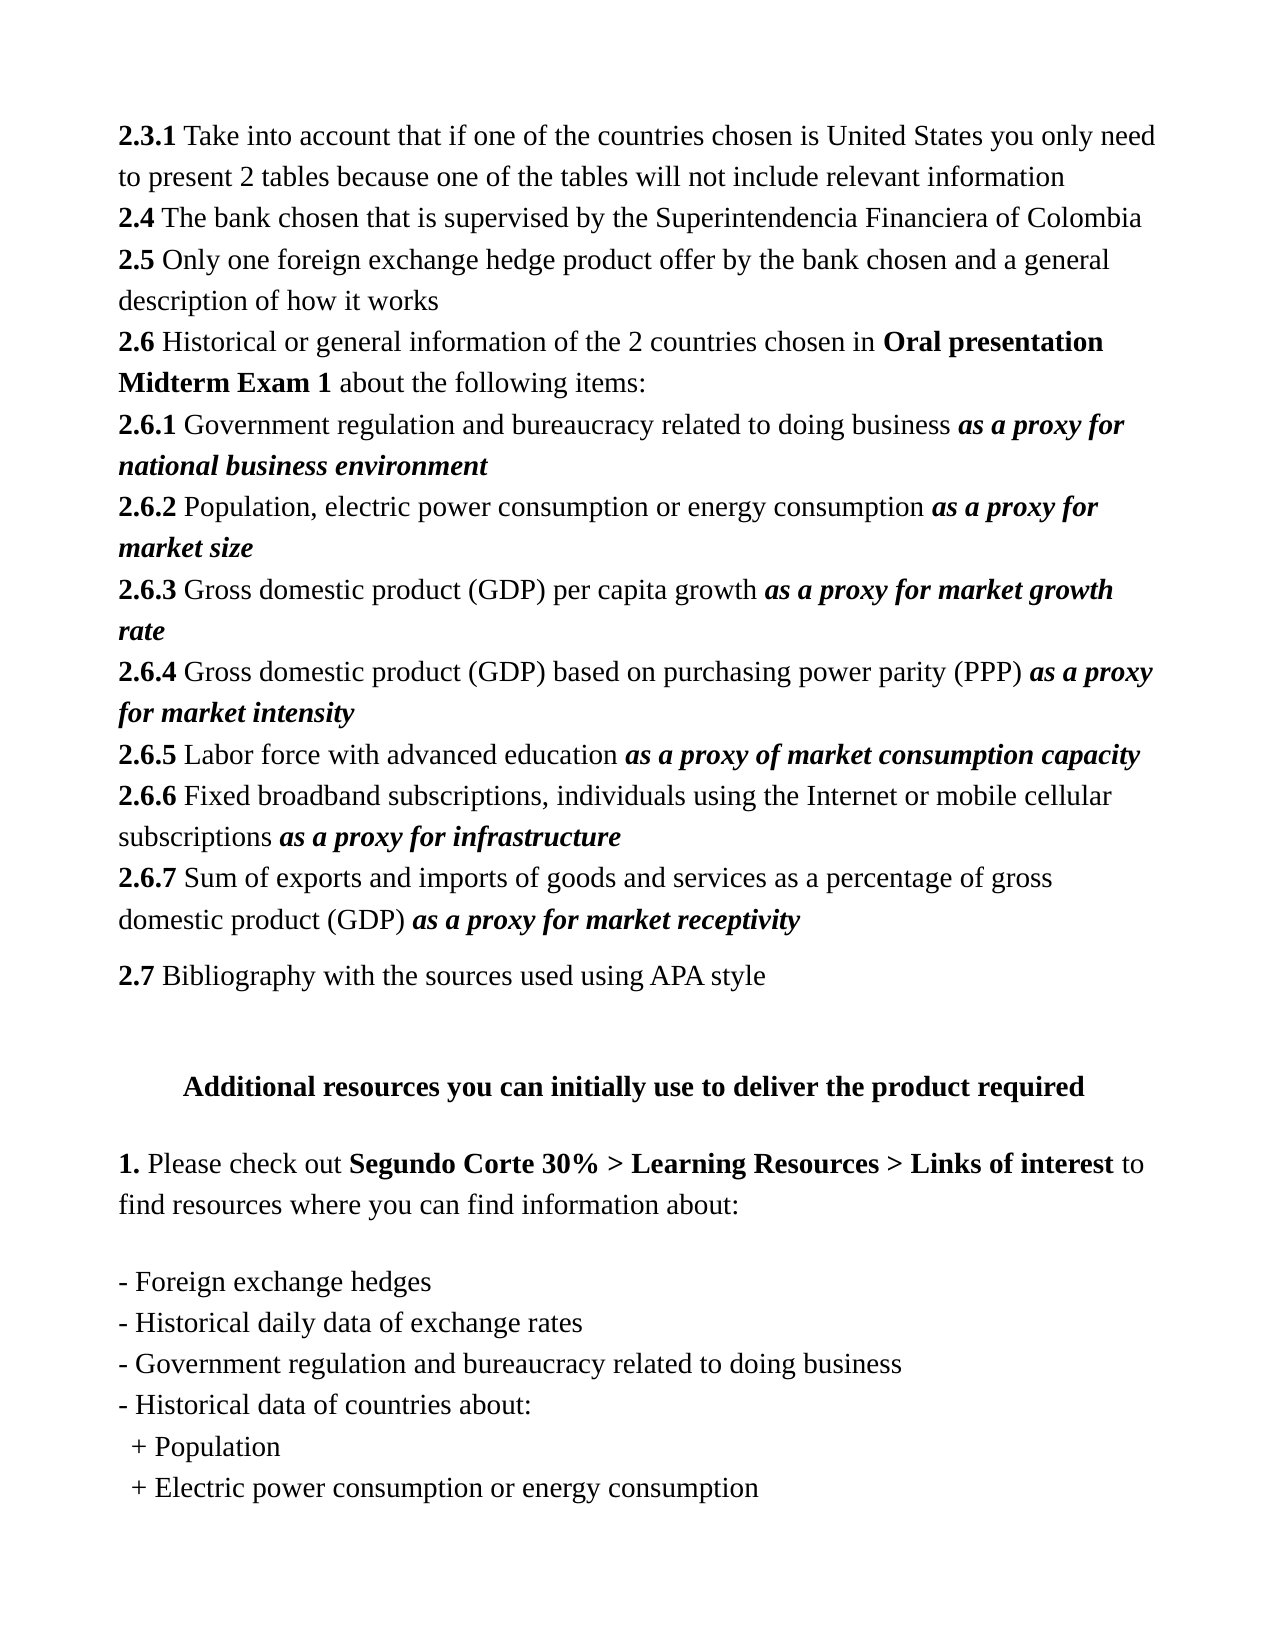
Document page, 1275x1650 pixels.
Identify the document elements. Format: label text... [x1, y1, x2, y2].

text 2.5 Only one foreign exchange hedge product offer by the bank chosen and a general description of how it works [118, 242, 1157, 317]
text 2.6.7 Sum of exports and imports of goods and services as a percentage of gross domestic product (GDP) as a proxy for market receptivity [118, 861, 1157, 935]
text 2.6.1 Government regulation and bureaucracy related to doing business as a proxy for national business environment [118, 407, 1157, 482]
text 2.7 Bibliography with the sources used using APA style [118, 958, 1157, 991]
text 2.4 The bank chosen that is supervised by the Superintendencia Financiera of Colombia [118, 201, 1157, 234]
text 2.3.1 Take into account that if one of the countries chosen is United States you only need to present 2 tables because one of the tables will not include relevant information [118, 118, 1157, 193]
text 2.6.4 Gross domestic product (GDP) based on purchasing power parity (PPP) as a proxy for market intensity [118, 654, 1157, 729]
text 2.6.5 Labor force with advanced education as a proxy of market consumption capacity [118, 737, 1157, 770]
text 1. Please check out Segundo Corte 30% > Learning Resources > Links of interest to find resources where you can find information about: [118, 1146, 1157, 1221]
text 2.6 Historical or general information of the 2 countries chosen in Oral presentation Midterm Exam 1 about the following items: [118, 324, 1157, 399]
text - Historical data of countries about: [118, 1387, 1157, 1421]
text 2.6.6 Fixed broadband subscriptions, individuals using the Internet or mobile cellular subscriptions as a proxy for infrastructure [118, 778, 1157, 853]
text + Electric power consumption or energy consumption [118, 1470, 1157, 1503]
text Additional resources you can initially use to deliver the product required [118, 1069, 1157, 1103]
text - Historical daily data of exchange rates [118, 1305, 1157, 1338]
text - Government regulation and bureaucracy related to doing business [118, 1346, 1157, 1380]
text 2.6.2 Population, electric power consumption or energy consumption as a proxy for market size [118, 489, 1157, 564]
text + Population [118, 1429, 1157, 1462]
text - Foreign exchange hedges [118, 1264, 1157, 1297]
text 2.6.3 Gross domestic product (GDP) per capita growth as a proxy for market growth rate [118, 572, 1157, 647]
